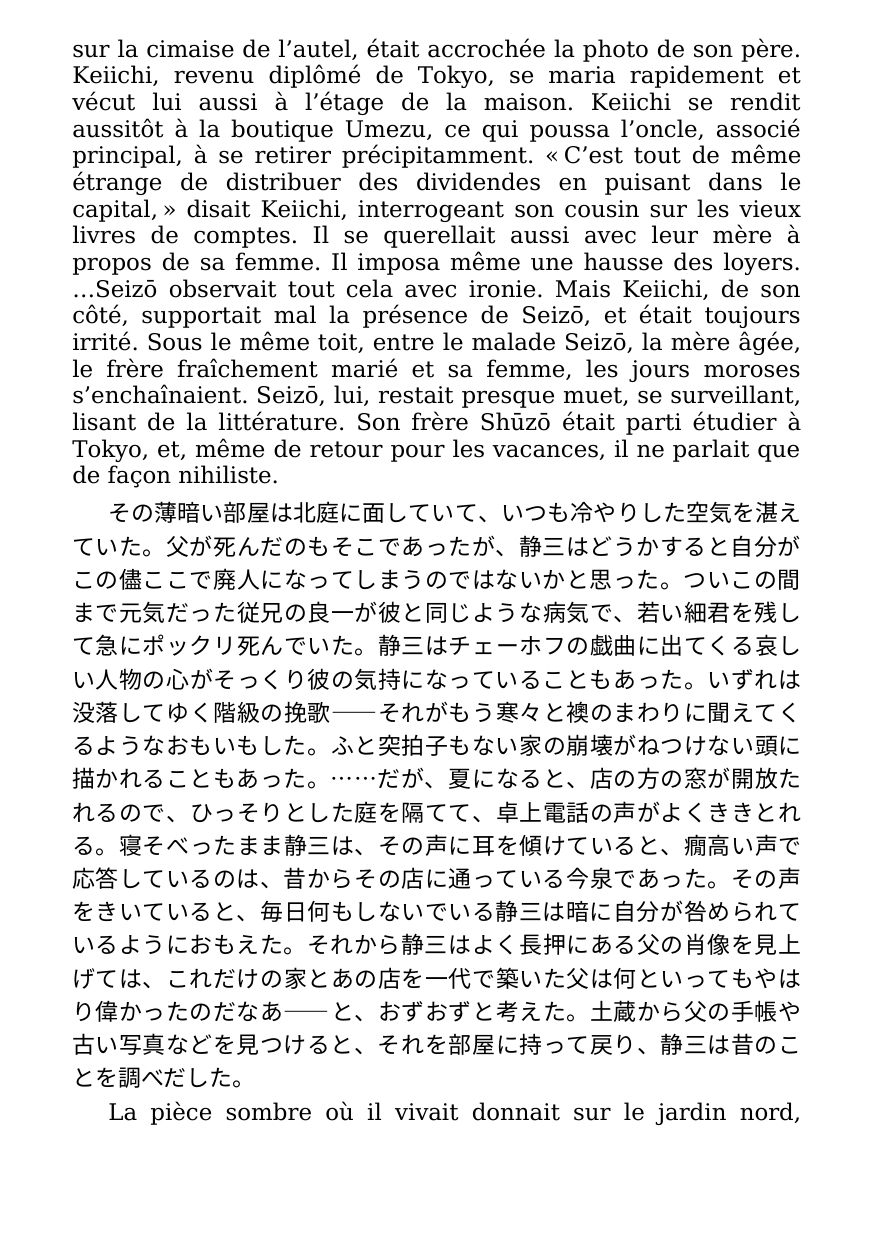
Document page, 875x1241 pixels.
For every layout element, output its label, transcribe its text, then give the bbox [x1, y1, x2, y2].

text La pièce sombre où il vivait donnait sur le jardin nord, [72, 1099, 802, 1126]
text その薄暗い部屋は北庭に面していて、いつも冷やりした空気を湛えていた。父が死んだのもそこであったが、静三はどうかすると自分がこの儘ここで廃人になってしまうのではないかと思った。ついこの間まで元気だった従兄の良一が彼と同じような病気で、若い細君を残して急にポックリ死んでいた。静三はチェーホフの戯曲に出てくる哀しい人物の心がそっくり彼の気持になっていることもあった。いずれは没落してゆく階級の挽歌――それがもう寒々と襖のまわりに聞えてくるようなおもいもした。ふと突拍子もない家の崩壊がねつけない頭に描かれることもあった。……だが、夏になると、店の方の窓が開放たれるので、ひっそりとした庭を隔てて、卓上電話の声がよくききとれる。寝そべったまま静三は、その声に耳を傾けていると、癇高い声で応答しているのは、昔からその店に通っている今泉であった。その声をきいていると、毎日何もしないでいる静三は暗に自分が咎められているようにおもえた。それから静三はよく長押にある父の肖像を見上げては、これだけの家とあの店を一代で築いた父は何といってもやはり偉かったのだなあ――と、おずおずと考えた。土蔵から父の手帳や古い写真などを見つけると、それを部屋に持って戻り、静三は昔のことを調べだした。 [72, 495, 802, 1093]
text sur la cimaise de l’autel, était accrochée la photo de son père. Keiichi, revenu diplômé de Tokyo, se maria rapidement et vécut lui aussi à l’étage de la maison. Keiichi se rendit aussitôt à la boutique Umezu, ce qui poussa l’oncle, associé principal, à se retirer précipitamment. « C’est tout de même étrange de distribuer des dividendes en puisant dans le capital, » disait Keiichi, interrogeant son cousin sur les vieux livres de comptes. Il se querellait aussi avec leur mère à propos de sa femme. Il imposa même une hausse des loyers. …Seizō observait tout cela avec ironie. Mais Keiichi, de son côté, supportait mal la présence de Seizō, et était toujours irrité. Sous le même toit, entre le malade Seizō, la mère âgée, le frère fraîchement marié et sa femme, les jours moroses s’enchaînaient. Seizō, lui, restait presque muet, se surveillant, lisant de la littérature. Son frère Shūzō était parti étudier à Tokyo, et, même de retour pour les vacances, il ne parlait que de façon nihiliste. [72, 36, 802, 489]
